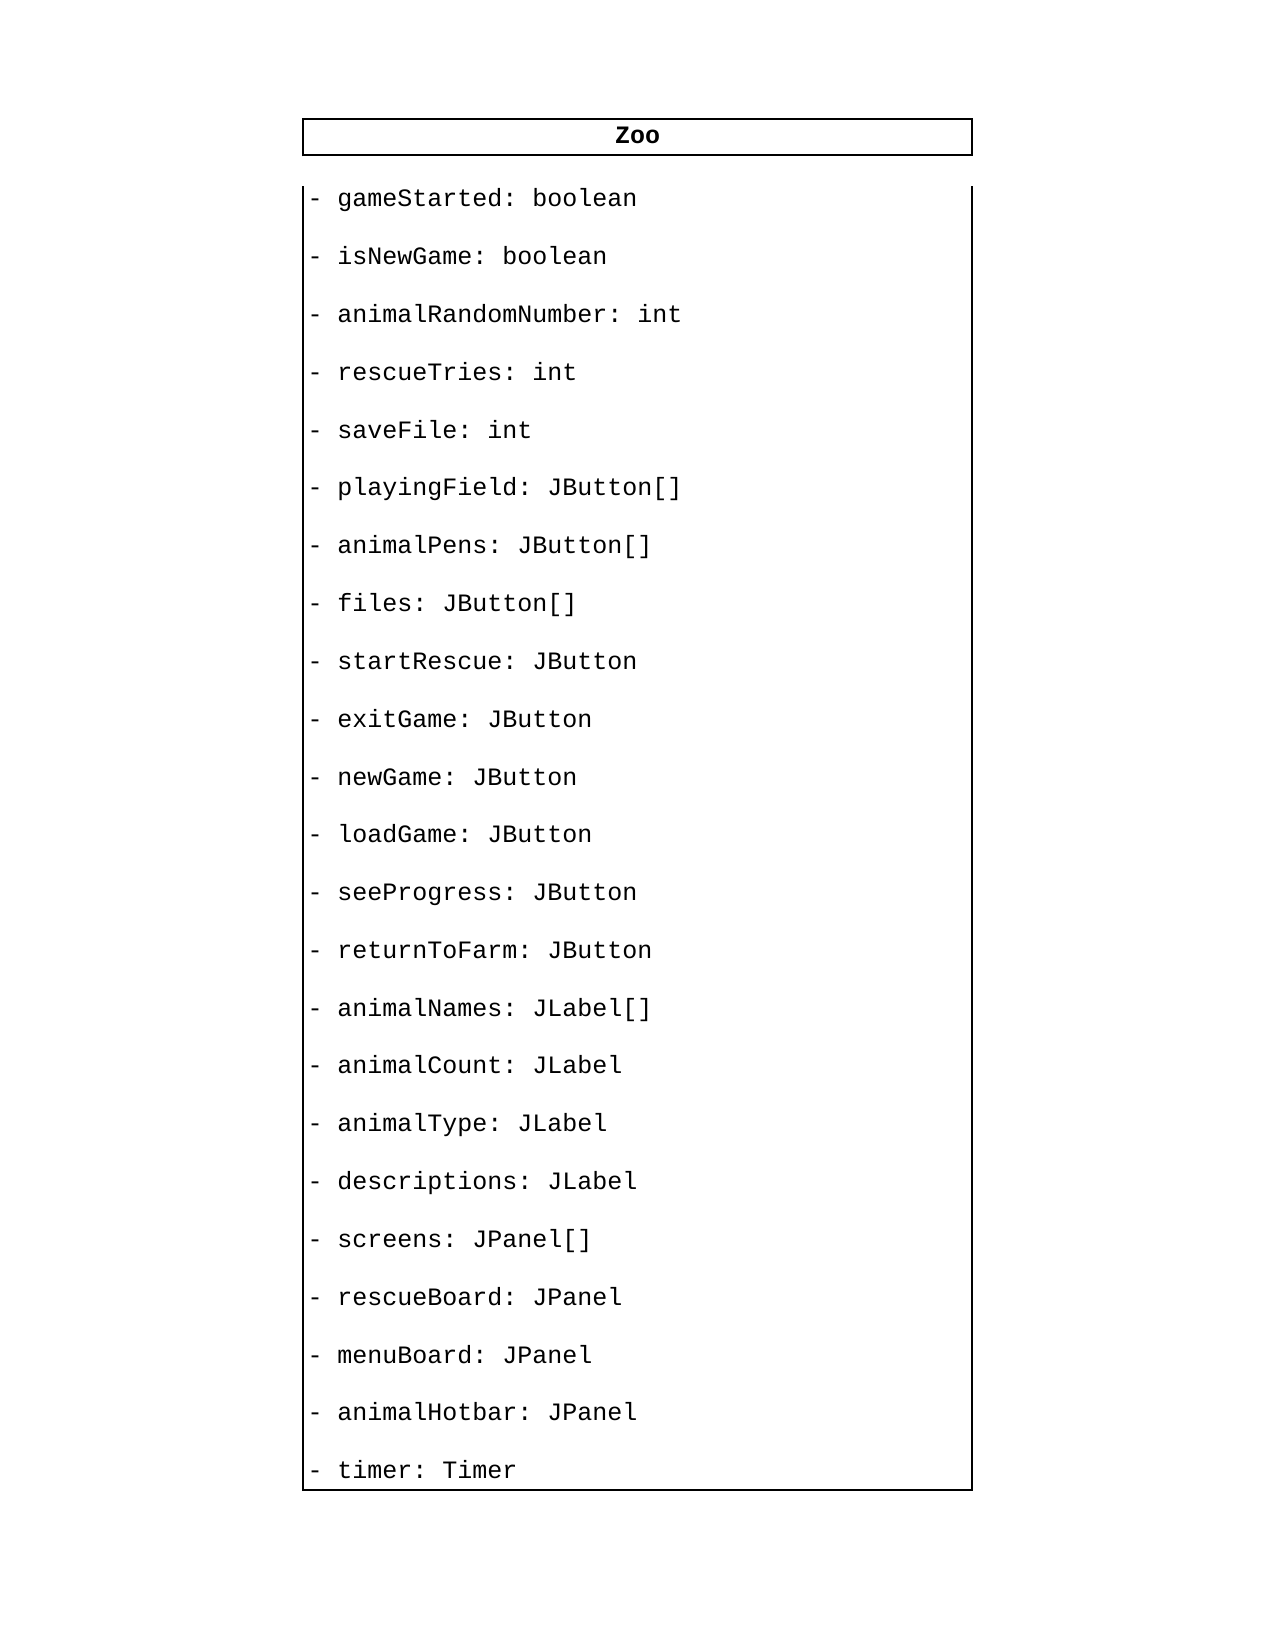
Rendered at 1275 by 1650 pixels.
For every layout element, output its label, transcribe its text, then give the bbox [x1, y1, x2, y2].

table_header Zoo [304, 120, 971, 154]
table_cell - gameStarted: boolean - isNewGame: boolean - animalRandomNumber: int - rescueTries: int - saveFile: int - playingField: JButton[] - animalPens: JButton[] - files: JButton[] - startRescue: JButton - exitGame: JButton - newGame: JButton - loadGame: JButton - seeProgress: JButton - returnToFarm: JButton - animalNames: JLabel[] - animalCount: JLabel - animalType: JLabel - descriptions: JLabel - screens: JPanel[] - rescueBoard: JPanel - menuBoard: JPanel - animalHotbar: JPanel - timer: Timer [304, 186, 971, 1489]
table_header [302, 156, 973, 186]
table_cell [302, 1491, 973, 1521]
